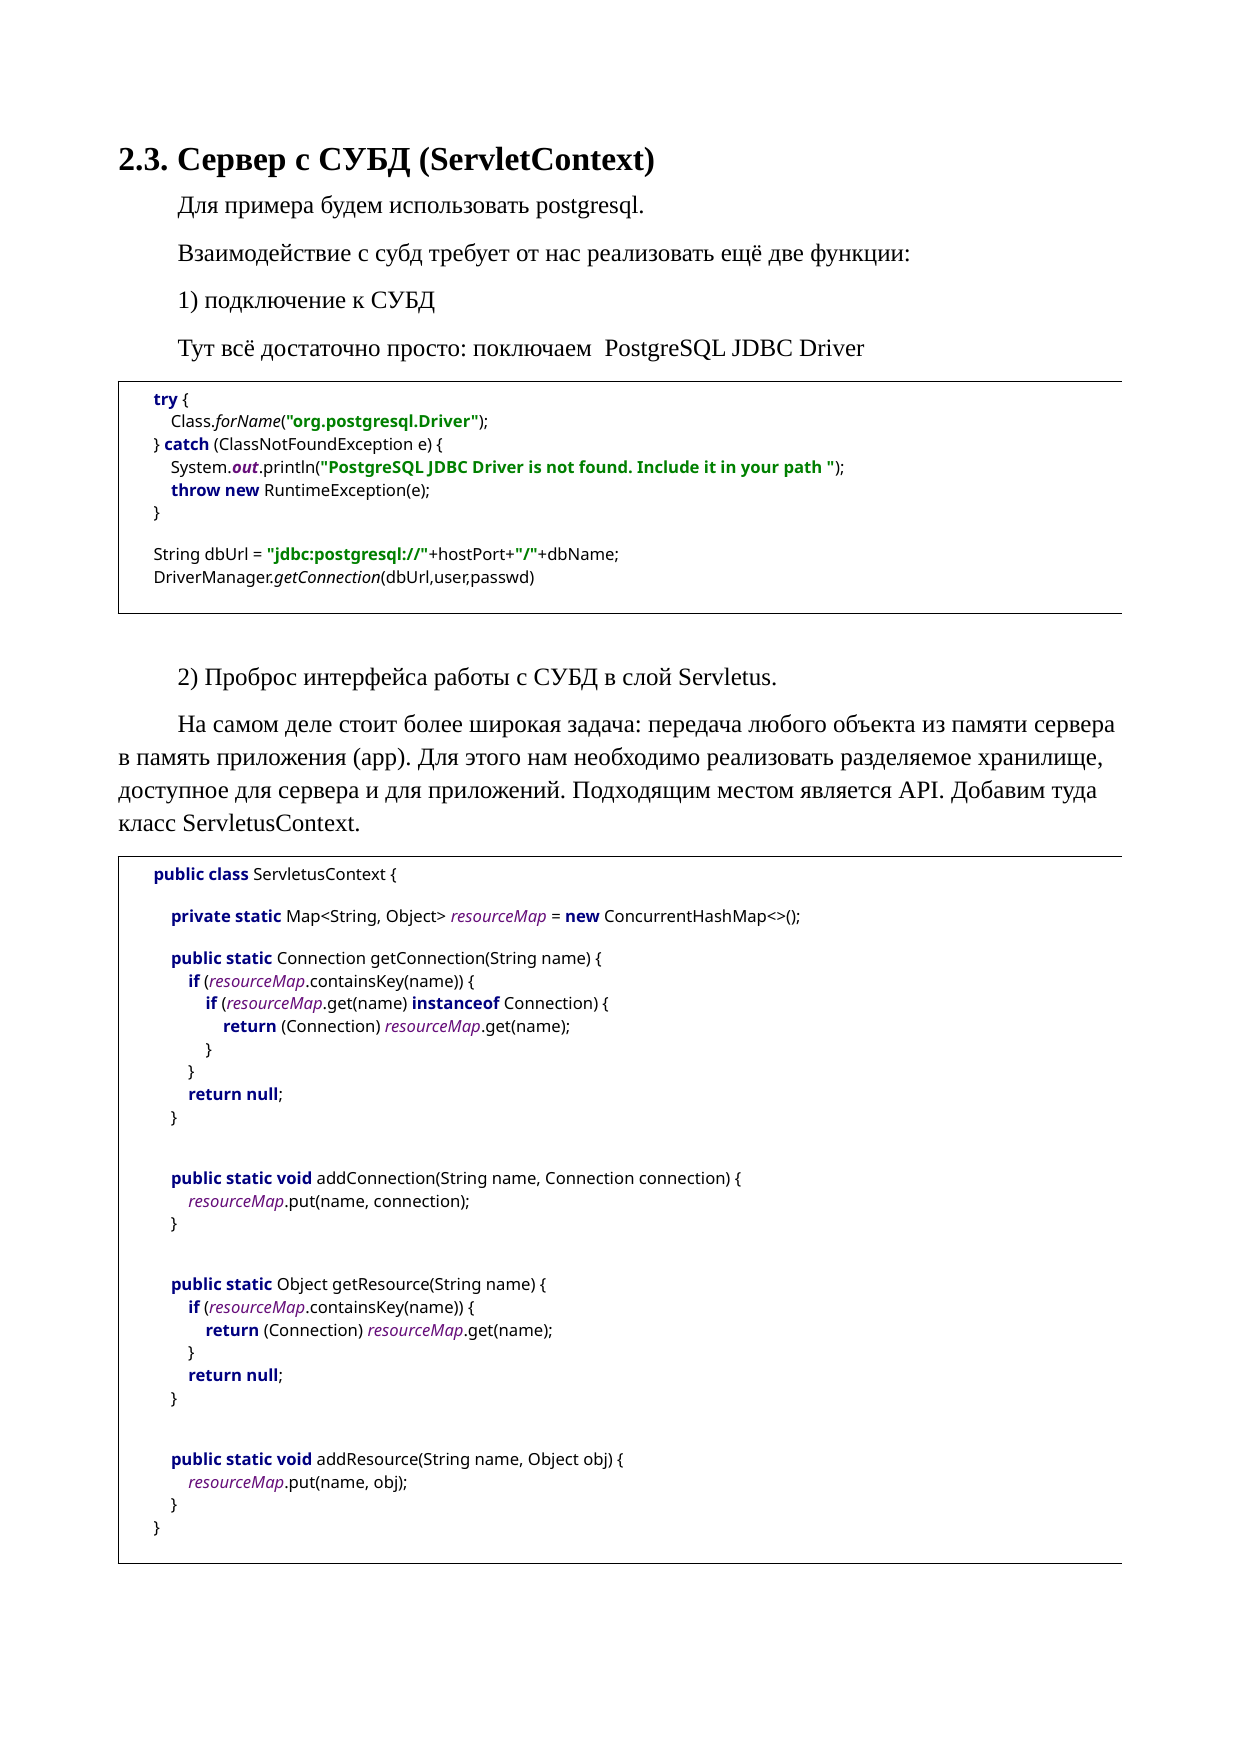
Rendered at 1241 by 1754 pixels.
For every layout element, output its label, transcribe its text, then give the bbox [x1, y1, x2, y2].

text Тут всё достаточно просто: поключаем PostgreSQL JDBC Driver [118, 333, 1122, 362]
text Для примера будем использовать postgresql. [118, 190, 1122, 219]
table_header public class ServletusContext { private static Map<String, Object> resourceMap = new ConcurrentHashMap<>(); public static Connection getConnection(String name) { if (resourceMap.containsKey(name)) { if (resourceMap.get(name) instanceof Connection) { return (Connection) resourceMap.get(name); } } return null; } public static void addConnection(String name, Connection connection) { resourceMap.put(name, connection); } public static Object getResource(String name) { if (resourceMap.containsKey(name)) { return (Connection) resourceMap.get(name); } return null; } public static void addResource(String name, Object obj) { resourceMap.put(name, obj); } } [119, 857, 1122, 1563]
text 2) Проброс интерфейса работы с СУБД в слой Servletus. [118, 662, 1122, 690]
text Взаимодействие с субд требует от нас реализовать ещё две функции: [118, 238, 1122, 266]
text 1) подключение к СУБД [118, 285, 1122, 314]
text На самом деле стоит более широкая задача: передача любого объекта из памяти сервера в память приложения (app). Для этого нам необходимо реализовать разделяемое хранилище, доступное для сервера и для приложений. Подходящим местом является API. Добавим туда класс ServletusContext. [118, 709, 1122, 837]
subtitle 2.3. Сервер с СУБД (ServletContext) [118, 139, 1122, 178]
table_header try { Class.forName("org.postgresql.Driver"); } catch (ClassNotFoundException e) { System.out.println("PostgreSQL JDBC Driver is not found. Include it in your path "); throw new RuntimeException(e); } String dbUrl = "jdbc:postgresql://"+hostPort+"/"+dbName; DriverManager.getConnection(dbUrl,user,passwd) [119, 382, 1122, 613]
